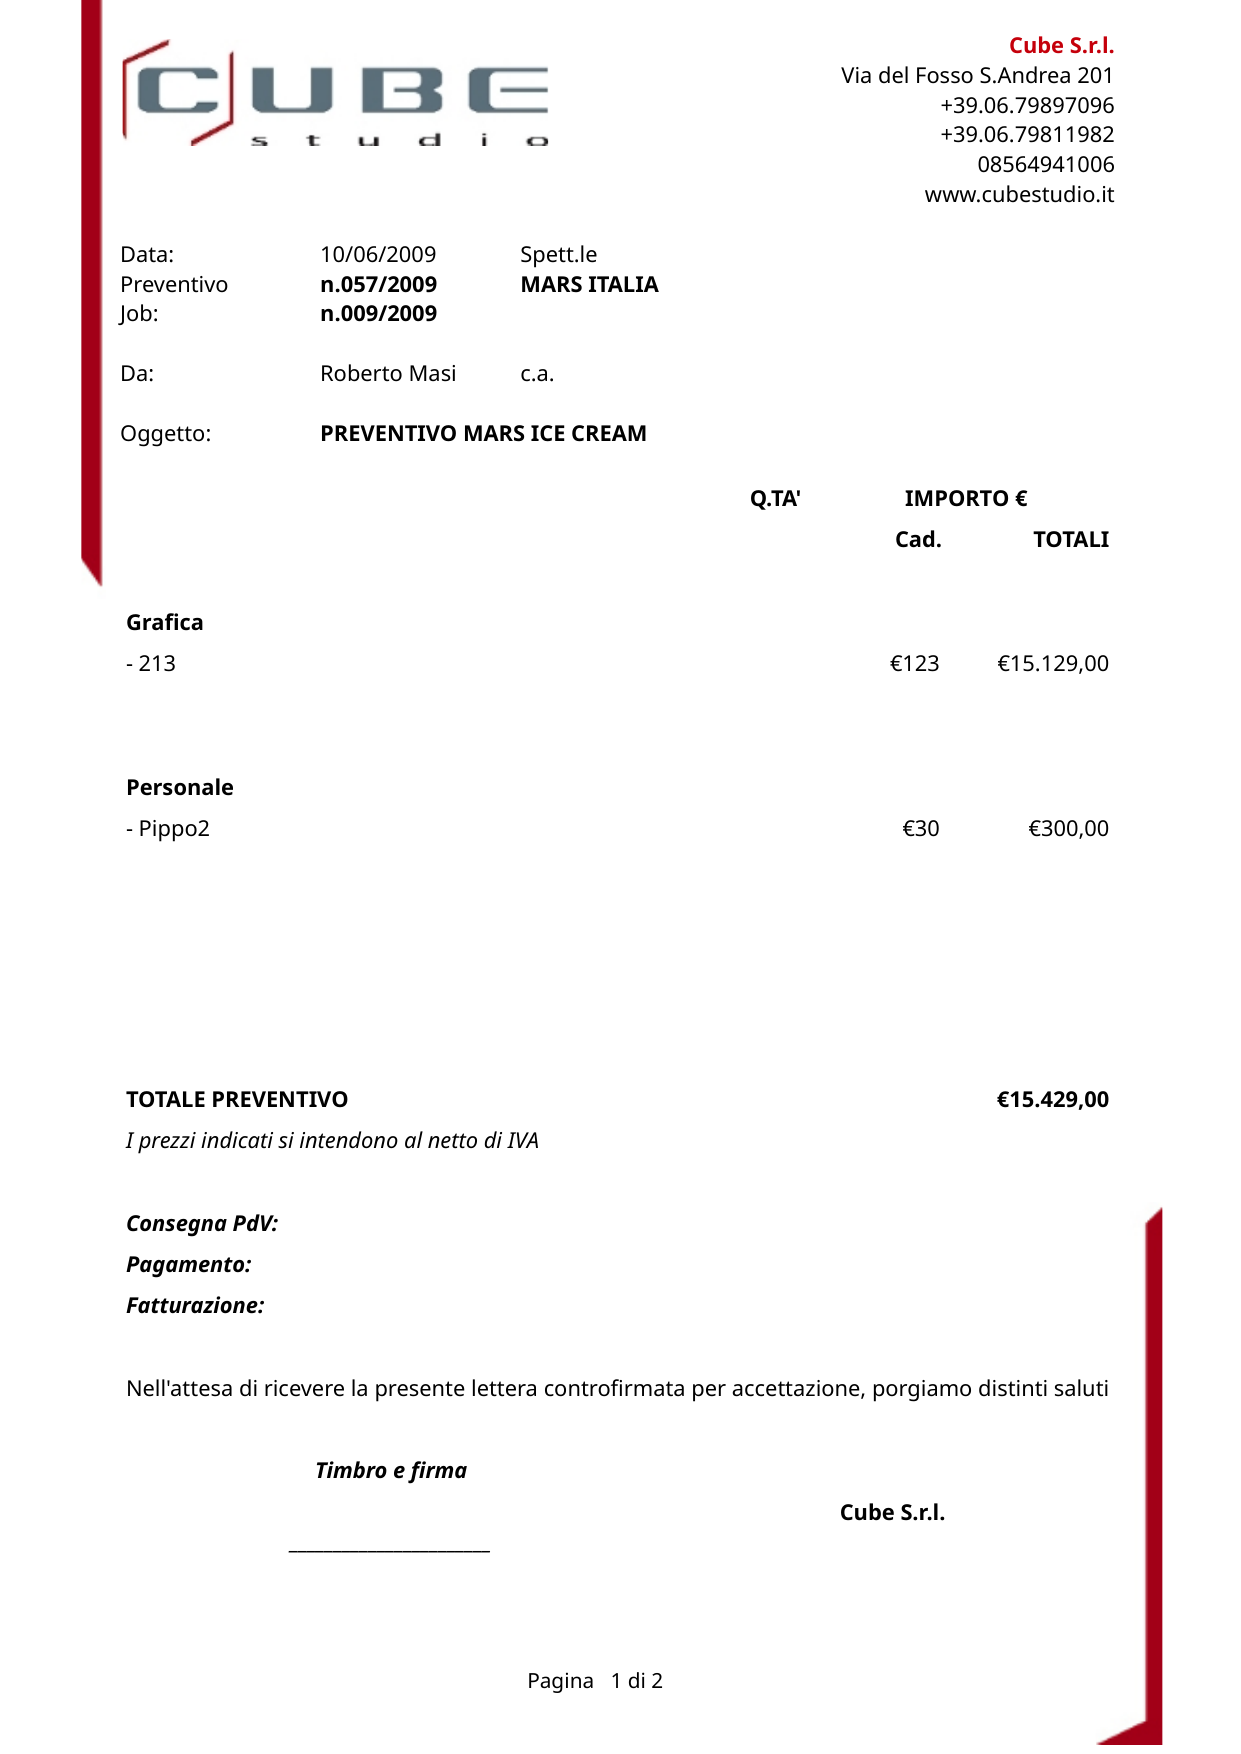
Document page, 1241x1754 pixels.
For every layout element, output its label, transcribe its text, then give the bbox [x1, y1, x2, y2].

table_cell [120, 1018, 953, 1063]
table_cell Preventivo [120, 269, 320, 298]
table_cell [920, 298, 1121, 328]
table_cell TOTALI [953, 519, 1121, 560]
table_cell [720, 358, 1121, 388]
table_cell [300, 1326, 677, 1367]
table_cell [953, 977, 1121, 1018]
table_cell [120, 684, 1121, 725]
table_cell I prezzi indicati si intendono al netto di IVA [120, 1120, 955, 1161]
table_cell Da: [120, 358, 320, 388]
table_header €15.429,00 [955, 1078, 1121, 1119]
table_header 10/06/2009 [320, 239, 520, 268]
table_cell - Pippo2 [120, 807, 739, 848]
table_header Q.TA' [739, 477, 817, 518]
table_cell n.057/2009 [320, 269, 520, 298]
table_cell [120, 1161, 300, 1202]
table_header TOTALE PREVENTIVO [120, 1078, 955, 1119]
table_cell c.a. [520, 358, 720, 388]
table_cell [120, 1326, 300, 1367]
table_cell [120, 977, 953, 1018]
picture [122, 39, 549, 146]
table_header Spett.le [520, 239, 720, 268]
table_cell [677, 1326, 955, 1367]
table_cell [520, 328, 720, 358]
table_cell Cube S.r.l. [670, 1491, 1095, 1576]
table_cell €123 [815, 642, 951, 683]
table_header [453, 477, 739, 518]
table_cell Personale [120, 766, 1121, 807]
table_cell [920, 328, 1121, 358]
table_cell [953, 1018, 1121, 1063]
table_cell [300, 1243, 1095, 1284]
table_cell - 213 [120, 642, 739, 683]
table_cell [120, 560, 1121, 601]
table_cell [120, 328, 320, 358]
table_cell Roberto Masi [320, 358, 520, 388]
table_cell [670, 1450, 1095, 1491]
table_cell [120, 1408, 1095, 1449]
table_cell Oggetto: [120, 418, 320, 447]
table_cell [120, 890, 953, 931]
table_cell Timbro e firma [120, 1450, 670, 1491]
table_cell Consegna PdV: [120, 1202, 300, 1243]
table_cell [120, 388, 320, 417]
table_cell [953, 931, 1121, 977]
table_cell [120, 725, 1121, 766]
table_cell [955, 1120, 1121, 1161]
table_cell _______________________ [120, 1491, 670, 1576]
table_cell [739, 519, 817, 560]
table_cell Grafica [120, 601, 1121, 642]
table_cell [720, 298, 920, 328]
table_cell [739, 807, 815, 848]
table_cell €30 [815, 807, 951, 848]
table_cell Cad. [818, 519, 953, 560]
table_cell [453, 519, 739, 560]
table_header [720, 239, 920, 268]
table_cell [920, 388, 1121, 417]
table_cell [120, 931, 953, 977]
table_cell [286, 519, 453, 560]
table_header [920, 239, 1121, 268]
table_cell [300, 1202, 1095, 1243]
table_header Data: [120, 239, 320, 268]
table_cell [300, 1285, 1095, 1326]
table_cell Pagamento: [120, 1243, 300, 1284]
table_cell [320, 388, 520, 417]
table_cell [955, 1326, 1095, 1367]
table_cell MARS ITALIA [520, 269, 1121, 298]
table_cell [720, 388, 920, 417]
table_cell [739, 642, 815, 683]
table_cell €300,00 [951, 807, 1121, 848]
table_header IMPORTO € [818, 477, 1121, 518]
table_cell [120, 519, 286, 560]
table_cell [520, 388, 720, 417]
table_cell Job: [120, 298, 320, 328]
table_cell [300, 1161, 677, 1202]
table_cell [720, 328, 920, 358]
table_cell [953, 890, 1121, 931]
table_cell Fatturazione: [120, 1285, 300, 1326]
table_header [120, 477, 286, 518]
table_cell n.009/2009 [320, 298, 520, 328]
table_cell €15.129,00 [951, 642, 1121, 683]
table_cell [520, 298, 720, 328]
table_cell [320, 328, 520, 358]
table_cell [677, 1161, 955, 1202]
picture [81, 0, 107, 599]
table_cell Nell'attesa di ricevere la presente lettera controfirmata per accettazione, porgiamo distinti saluti [120, 1367, 1095, 1408]
table_cell [120, 849, 1121, 890]
table_cell [955, 1161, 1121, 1202]
table_header [286, 477, 453, 518]
picture [1095, 1202, 1163, 1745]
table_cell PREVENTIVO MARS ICE CREAM [320, 418, 1121, 447]
